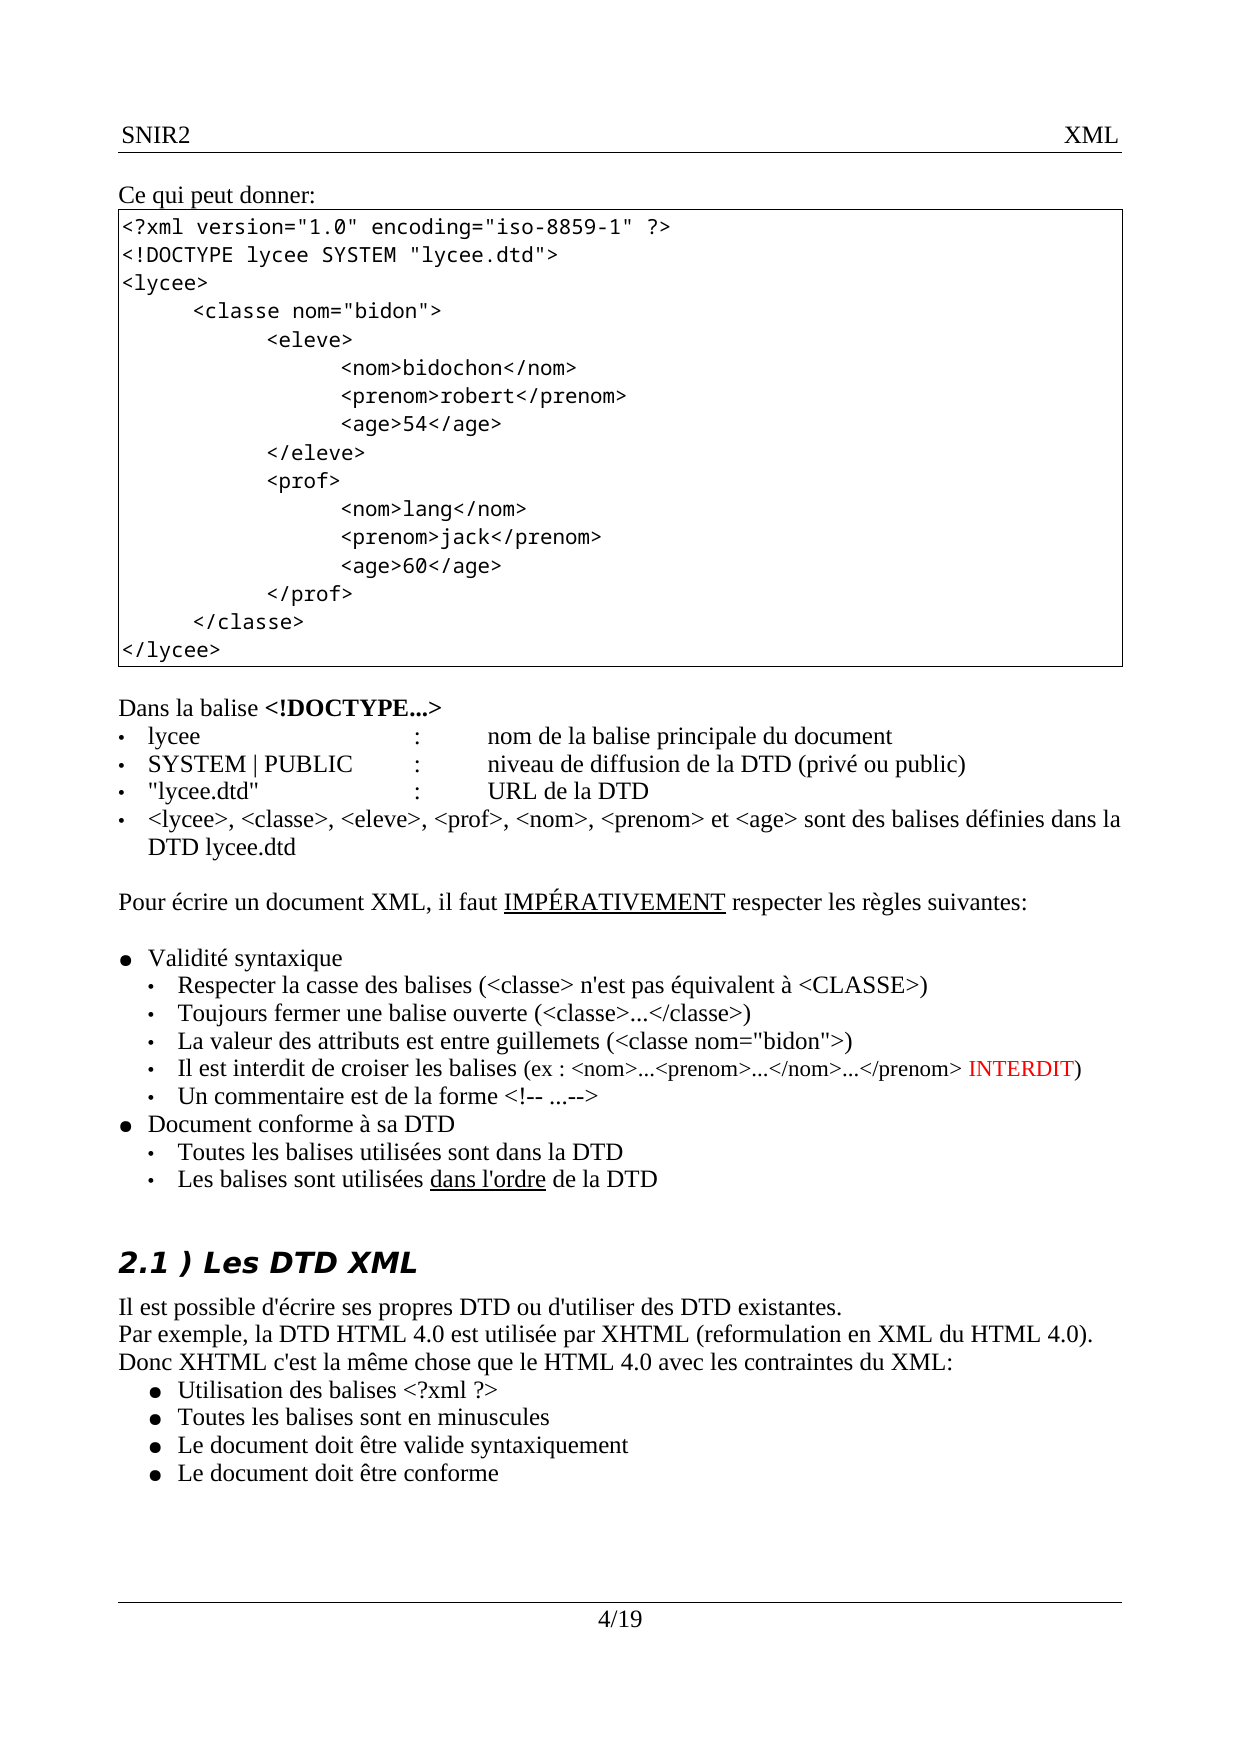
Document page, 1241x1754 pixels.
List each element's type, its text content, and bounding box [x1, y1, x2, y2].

text <prof> [119, 463, 1122, 491]
list Validité syntaxique [118, 944, 1122, 971]
text <nom>lang</nom> [119, 491, 1122, 519]
text <lycee> [119, 265, 1122, 294]
list Toutes les balises sont en minuscules [148, 1403, 1122, 1431]
list La valeur des attributs est entre guillemets (<classe nom="bidon">) [148, 1027, 1122, 1054]
list lycee : nom de la balise principale du document [118, 722, 1122, 750]
list Utilisation des balises <?xml ?> [148, 1376, 1122, 1403]
text </lycee> [119, 632, 1122, 666]
text <age>54</age> [119, 407, 1122, 435]
list Le document doit être conforme [148, 1459, 1122, 1487]
text Ce qui peut donner: [118, 181, 1122, 209]
text Donc XHTML c'est la même chose que le HTML 4.0 avec les contraintes du XML: [118, 1348, 1122, 1376]
text <?xml version="1.0" encoding="iso-8859-1" ?> [119, 210, 1122, 237]
text </eleve> [119, 435, 1122, 463]
list Il est interdit de croiser les balises (ex : <nom>...<prenom>...</nom>...</prenom> INTERDIT) [148, 1054, 1122, 1082]
text <prenom>robert</prenom> [119, 378, 1122, 407]
text </classe> [119, 604, 1122, 632]
list "lycee.dtd" : URL de la DTD [118, 777, 1122, 805]
text <classe nom="bidon"> [119, 294, 1122, 322]
text Dans la balise <!DOCTYPE...> [118, 694, 1122, 722]
text <nom>bidochon</nom> [119, 350, 1122, 378]
text </prof> [119, 576, 1122, 604]
list Le document doit être valide syntaxiquement [148, 1431, 1122, 1459]
text <eleve> [119, 322, 1122, 350]
list Un commentaire est de la forme <!-- ...--> [148, 1082, 1122, 1110]
text Il est possible d'écrire ses propres DTD ou d'utiliser des DTD existantes. [118, 1293, 1122, 1320]
text <age>60</age> [119, 548, 1122, 576]
subtitle Les DTD XML [118, 1246, 1122, 1280]
list Respecter la casse des balises (<classe> n'est pas équivalent à <CLASSE>) [148, 971, 1122, 999]
list Les balises sont utilisées dans l'ordre de la DTD [148, 1165, 1122, 1193]
text Pour écrire un document XML, il faut IMPÉRATIVEMENT respecter les règles suivantes: [118, 888, 1122, 916]
list Toutes les balises utilisées sont dans la DTD [148, 1138, 1122, 1165]
list Document conforme à sa DTD [118, 1110, 1122, 1138]
text Par exemple, la DTD HTML 4.0 est utilisée par XHTML (reformulation en XML du HTML 4.0). [118, 1320, 1122, 1348]
text <prenom>jack</prenom> [119, 519, 1122, 548]
list SYSTEM | PUBLIC : niveau de diffusion de la DTD (privé ou public) [118, 750, 1122, 777]
list Toujours fermer une balise ouverte (<classe>...</classe>) [148, 999, 1122, 1027]
list <lycee>, <classe>, <eleve>, <prof>, <nom>, <prenom> et <age> sont des balises définies dans la DTD lycee.dtd [118, 805, 1122, 861]
text <!DOCTYPE lycee SYSTEM "lycee.dtd"> [119, 237, 1122, 265]
